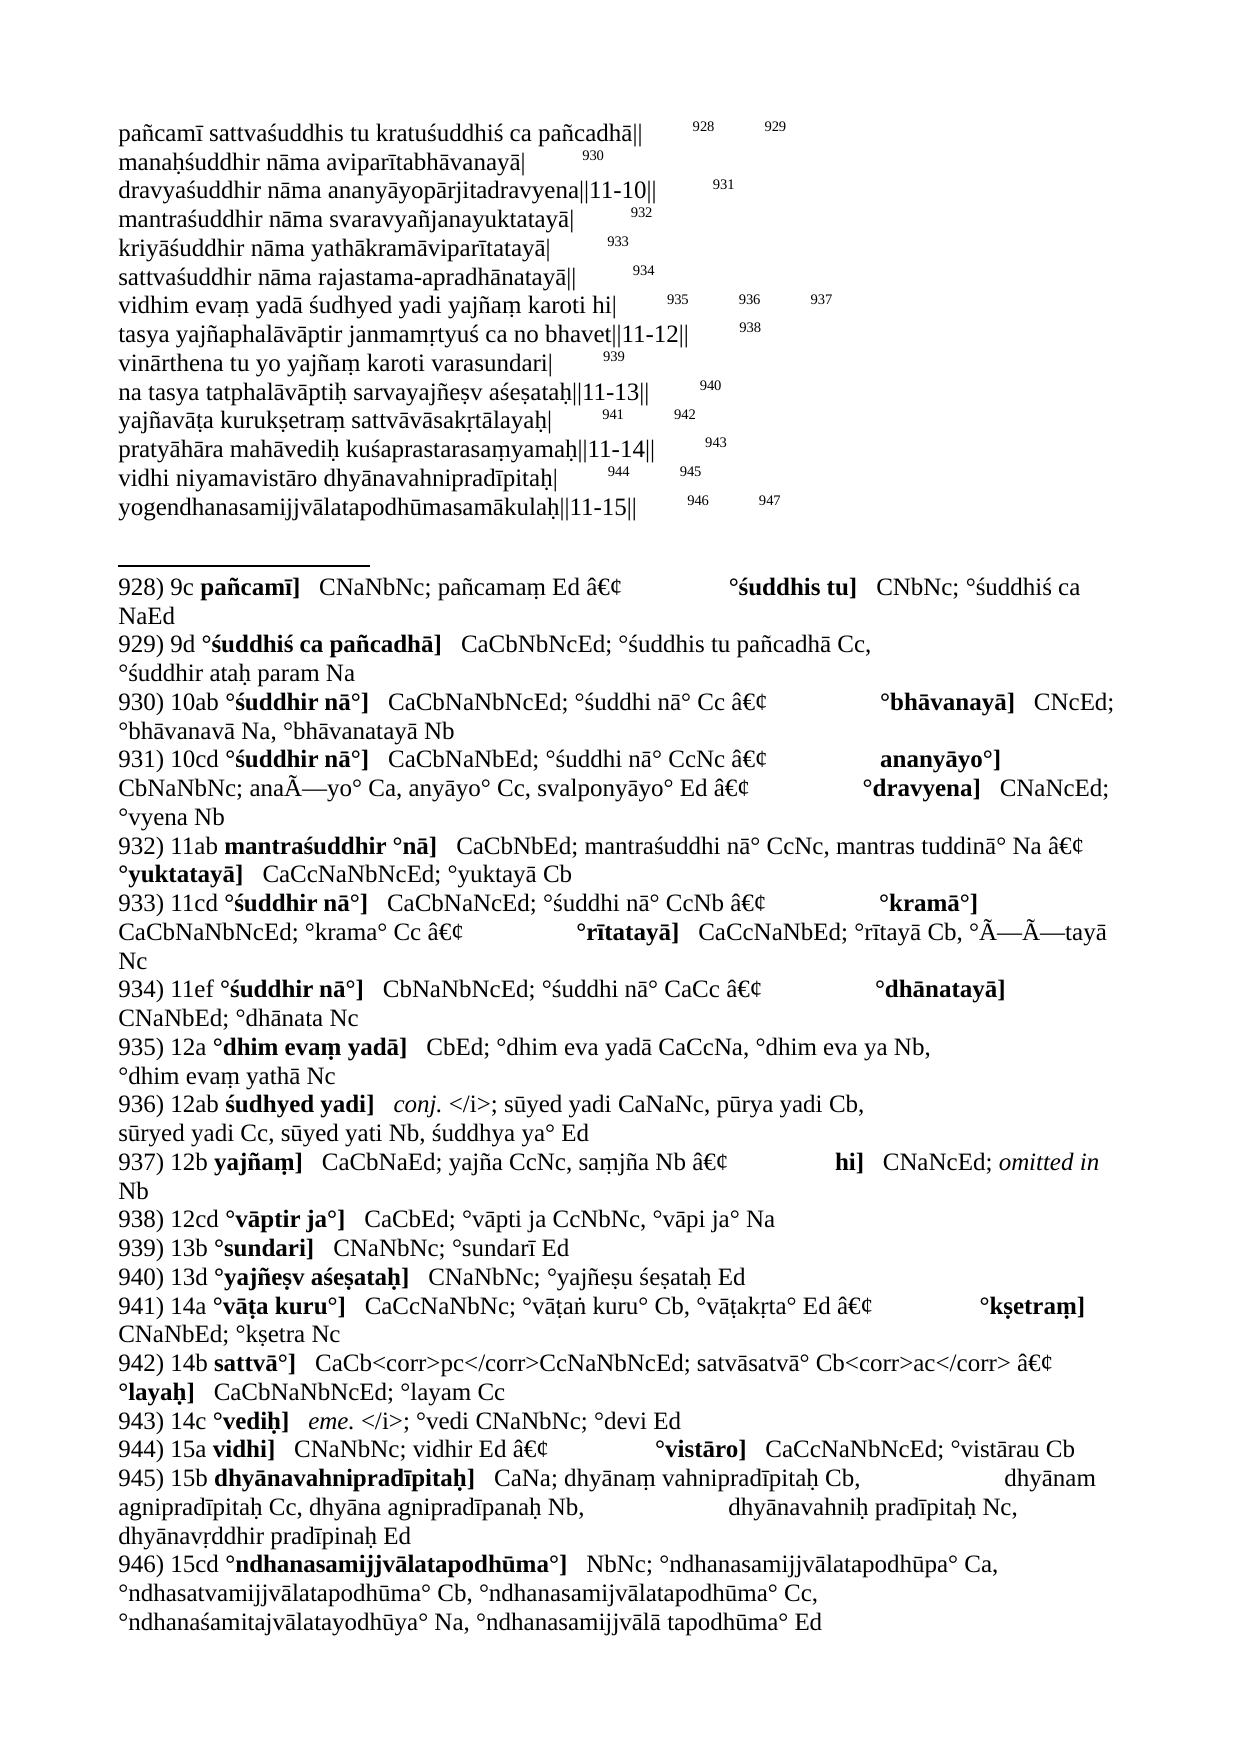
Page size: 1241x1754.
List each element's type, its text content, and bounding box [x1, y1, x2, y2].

text ) 12b yajñaṃ] CaCbNaEd; yajña CcNc, saṃjña Nb â€¢ hi] CNaNcEd; omitted in Nb [118, 1147, 1122, 1204]
text mantraśuddhir nāma svaravyañjanayuktatayā| [118, 204, 1122, 233]
text ) 15cd °ndhanasamijjvālatapodhūma°] NbNc; °ndhanasamijjvālatapodhūpa° Ca, °ndhasatvamijjvālatapodhūma° Cb, °ndhanasamijvālatapodhūma° Cc, °ndhanaśamitajvālatayodhūya° Na, °ndhanasamijjvālā tapodhūma° Ed [118, 1549, 1122, 1636]
text yogendhanasamijjvālatapodhūmasamākulaḥ||11-15|| [118, 492, 1122, 521]
text ) 15b dhyānavahnipradīpitaḥ] CaNa; dhyānaṃ vahnipradīpitaḥ Cb, dhyānam agnipradīpitaḥ Cc, dhyāna agnipradīpanaḥ Nb, dhyānavahniḥ pradīpitaḥ Nc, dhyānavṛddhir pradīpinaḥ Ed [118, 1463, 1122, 1549]
text vidhi niyamavistāro dhyānavahnipradīpitaḥ| [118, 463, 1122, 492]
text pratyāhāra mahāvediḥ kuśaprastarasaṃyamaḥ||11-14|| [118, 434, 1122, 463]
text kriyāśuddhir nāma yathākramāviparītatayā| [118, 233, 1122, 262]
text ) 10ab °śuddhir nā°] CaCbNaNbNcEd; °śuddhi nā° Cc â€¢ °bhāvanayā] CNcEd; °bhāvanavā Na, °bhāvanatayā Nb [118, 687, 1122, 744]
text ) 11ef °śuddhir nā°] CbNaNbNcEd; °śuddhi nā° CaCc â€¢ °dhānatayā] CNaNbEd; °dhānata Nc [118, 974, 1122, 1032]
text dravyaśuddhir nāma ananyāyopārjitadravyena||11-10|| [118, 176, 1122, 204]
text ) 12cd °vāptir ja°] CaCbEd; °vāpti ja CcNbNc, °vāpi ja° Na [118, 1204, 1122, 1233]
text ) 10cd °śuddhir nā°] CaCbNaNbEd; °śuddhi nā° CcNc â€¢ ananyāyo°] CbNaNbNc; anaÃ—yo° Ca, anyāyo° Cc, svalponyāyo° Ed â€¢ °dravyena] CNaNcEd; °vyena Nb [118, 744, 1122, 831]
text yajñavāṭa kurukṣetraṃ sattvāvāsakṛtālayaḥ| [118, 406, 1122, 434]
text ) 12ab śudhyed yadi] conj. </i>; sūyed yadi CaNaNc, pūrya yadi Cb, sūryed yadi Cc, sūyed yati Nb, śuddhya ya° Ed [118, 1089, 1122, 1147]
text ) 12a °dhim evaṃ yadā] CbEd; °dhim eva yadā CaCcNa, °dhim eva ya Nb, °dhim evaṃ yathā Nc [118, 1032, 1122, 1089]
text sattvaśuddhir nāma rajastama-apradhānatayā|| [118, 262, 1122, 291]
text vidhim evaṃ yadā śudhyed yadi yajñaṃ karoti hi| [118, 291, 1122, 319]
text ) 14c °vediḥ] eme. </i>; °vedi CNaNbNc; °devi Ed [118, 1406, 1122, 1434]
text vinārthena tu yo yajñaṃ karoti varasundari| [118, 348, 1122, 377]
text ) 13b °sundari] CNaNbNc; °sundarī Ed [118, 1233, 1122, 1262]
text pañcamī sattvaśuddhis tu kratuśuddhiś ca pañcadhā|| [118, 118, 1122, 147]
text na tasya tatphalāvāptiḥ sarvayajñeṣv aśeṣataḥ||11-13|| [118, 377, 1122, 406]
text ) 9d °śuddhiś ca pañcadhā] CaCbNbNcEd; °śuddhis tu pañcadhā Cc, °śuddhir ataḥ param Na [118, 629, 1122, 687]
text manaḥśuddhir nāma aviparītabhāvanayā| [118, 147, 1122, 176]
text ) 11cd °śuddhir nā°] CaCbNaNcEd; °śuddhi nā° CcNb â€¢ °kramā°] CaCbNaNbNcEd; °krama° Cc â€¢ °rītatayā] CaCcNaNbEd; °rītayā Cb, °Ã—Ã—tayā Nc [118, 888, 1122, 974]
text ) 14b sattvā°] CaCb<corr>pc</corr>CcNaNbNcEd; satvāsatvā° Cb<corr>ac</corr> â€¢ °layaḥ] CaCbNaNbNcEd; °layam Cc [118, 1348, 1122, 1406]
text ) 14a °vāṭa kuru°] CaCcNaNbNc; °vāṭaṅ kuru° Cb, °vāṭakṛta° Ed â€¢ °kṣetraṃ] CNaNbEd; °kṣetra Nc [118, 1291, 1122, 1348]
text ) 9c pañcamī] CNaNbNc; pañcamaṃ Ed â€¢ °śuddhis tu] CNbNc; °śuddhiś ca NaEd [118, 572, 1122, 629]
text ) 13d °yajñeṣv aśeṣataḥ] CNaNbNc; °yajñeṣu śeṣataḥ Ed [118, 1262, 1122, 1291]
text ) 11ab mantraśuddhir °nā] CaCbNbEd; mantraśuddhi nā° CcNc, mantras tuddinā° Na â€¢ °yuktatayā] CaCcNaNbNcEd; °yuktayā Cb [118, 831, 1122, 888]
text tasya yajñaphalāvāptir janmamṛtyuś ca no bhavet||11-12|| [118, 319, 1122, 348]
text ) 15a vidhi] CNaNbNc; vidhir Ed â€¢ °vistāro] CaCcNaNbNcEd; °vistārau Cb [118, 1434, 1122, 1463]
